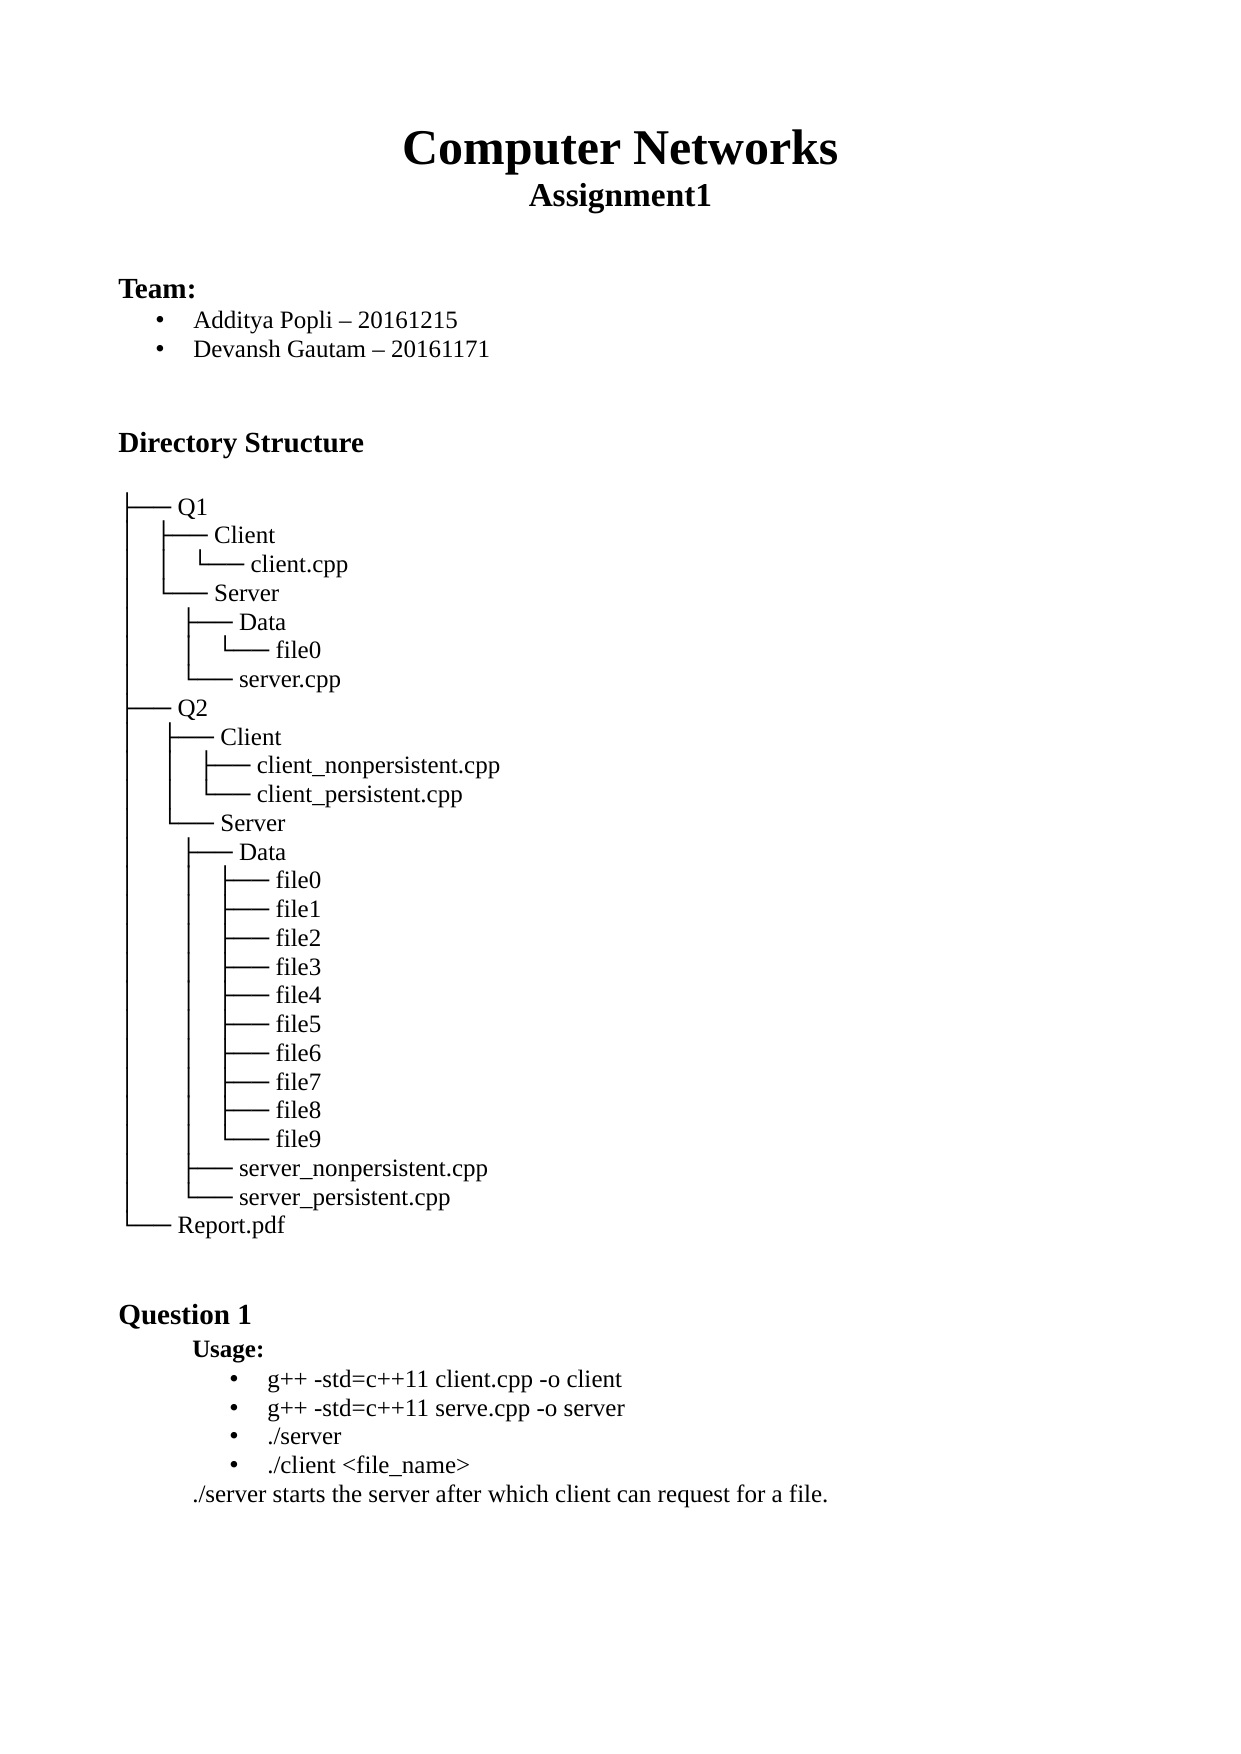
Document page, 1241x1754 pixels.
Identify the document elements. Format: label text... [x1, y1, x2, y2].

text ├── Q1 [128, 492, 1122, 521]
text ├── Q2 [128, 693, 1122, 722]
text │ │ ├── file0 [226, 866, 1122, 894]
text │ │ ├── file7 [189, 1067, 224, 1096]
text │ │ └── file9 [128, 1124, 187, 1153]
text │ ├── server_nonpersistent.cpp [189, 1153, 1122, 1182]
text │ └── server.cpp [128, 664, 1122, 693]
text │ │ ├── file8 [189, 1096, 224, 1124]
text │ └── server_persistent.cpp [128, 1182, 1122, 1211]
text │ │ ├── file6 [189, 1038, 224, 1067]
text │ │ ├── file7 [226, 1067, 1122, 1096]
text │ ├── Client [128, 722, 169, 751]
text │ │ ├── file5 [189, 1009, 224, 1038]
text │ │ ├── file4 [189, 981, 224, 1009]
list ./server [229, 1421, 1122, 1450]
text │ │ └── file0 [128, 636, 187, 664]
text │ │ ├── file1 [226, 894, 1122, 923]
text │ │ ├── file0 [128, 866, 187, 894]
text │ └── Server [128, 578, 1122, 607]
text │ │ ├── file1 [128, 894, 187, 923]
text │ │ └── client.cpp [164, 549, 1122, 578]
text │ └── Server [128, 808, 1122, 837]
text │ │ ├── file2 [128, 923, 187, 952]
text │ │ ├── file3 [128, 952, 187, 981]
text │ ├── Data [189, 837, 1122, 866]
text Usage: [118, 1330, 1122, 1364]
list g++ -std=c++11 serve.cpp -o server [229, 1393, 1122, 1421]
text │ ├── Data [128, 837, 187, 866]
text Assignment1 [118, 176, 1122, 214]
text │ ├── Data [189, 607, 1122, 636]
text │ ├── Data [118, 607, 126, 636]
list Devansh Gautam – 20161171 [156, 334, 1122, 362]
text │ │ └── client.cpp [128, 549, 162, 578]
text │ │ └── file9 [189, 1124, 1122, 1153]
text │ │ ├── file8 [128, 1096, 187, 1124]
text │ ├── Data [128, 607, 187, 636]
text └── Report.pdf [118, 1211, 1122, 1239]
text │ │ ├── client_nonpersistent.cpp [171, 751, 205, 779]
text │ │ ├── file3 [226, 952, 1122, 981]
text Team: [118, 271, 1122, 305]
text │ │ ├── file1 [189, 894, 224, 923]
text Directory Structure [118, 425, 1122, 458]
text │ │ ├── file5 [226, 1009, 1122, 1038]
text │ │ ├── file4 [226, 981, 1122, 1009]
text │ │ ├── file2 [226, 923, 1122, 952]
text │ │ ├── file0 [189, 866, 224, 894]
text Computer Networks [118, 118, 1122, 176]
text │ ├── Client [171, 722, 1122, 751]
text │ │ ├── file2 [189, 923, 224, 952]
text │ │ ├── client_nonpersistent.cpp [128, 751, 169, 779]
text │ │ ├── file6 [128, 1038, 187, 1067]
text │ │ ├── file5 [128, 1009, 187, 1038]
text │ │ ├── file7 [128, 1067, 187, 1096]
text │ │ ├── file3 [189, 952, 224, 981]
list Additya Popli – 20161215 [156, 305, 1122, 334]
list ./client <file_name> [229, 1450, 1122, 1479]
text │ ├── Data [118, 837, 126, 866]
text ├── Q1 [118, 492, 126, 521]
text │ ├── Client [128, 521, 162, 549]
text │ │ ├── file6 [226, 1038, 1122, 1067]
text │ │ ├── client_nonpersistent.cpp [207, 751, 1122, 779]
text │ ├── server_nonpersistent.cpp [128, 1153, 187, 1182]
text ./server starts the server after which client can request for a file. [118, 1479, 1122, 1508]
text │ │ └── client_persistent.cpp [128, 779, 169, 808]
list g++ -std=c++11 client.cpp -o client [229, 1364, 1122, 1393]
text Question 1 [118, 1297, 1122, 1330]
text │ │ ├── file8 [226, 1096, 1122, 1124]
text ├── Q2 [118, 693, 126, 722]
text │ ├── Client [164, 521, 1122, 549]
text │ │ ├── file4 [128, 981, 187, 1009]
text │ │ └── client_persistent.cpp [171, 779, 1122, 808]
text │ │ └── file0 [189, 636, 1122, 664]
